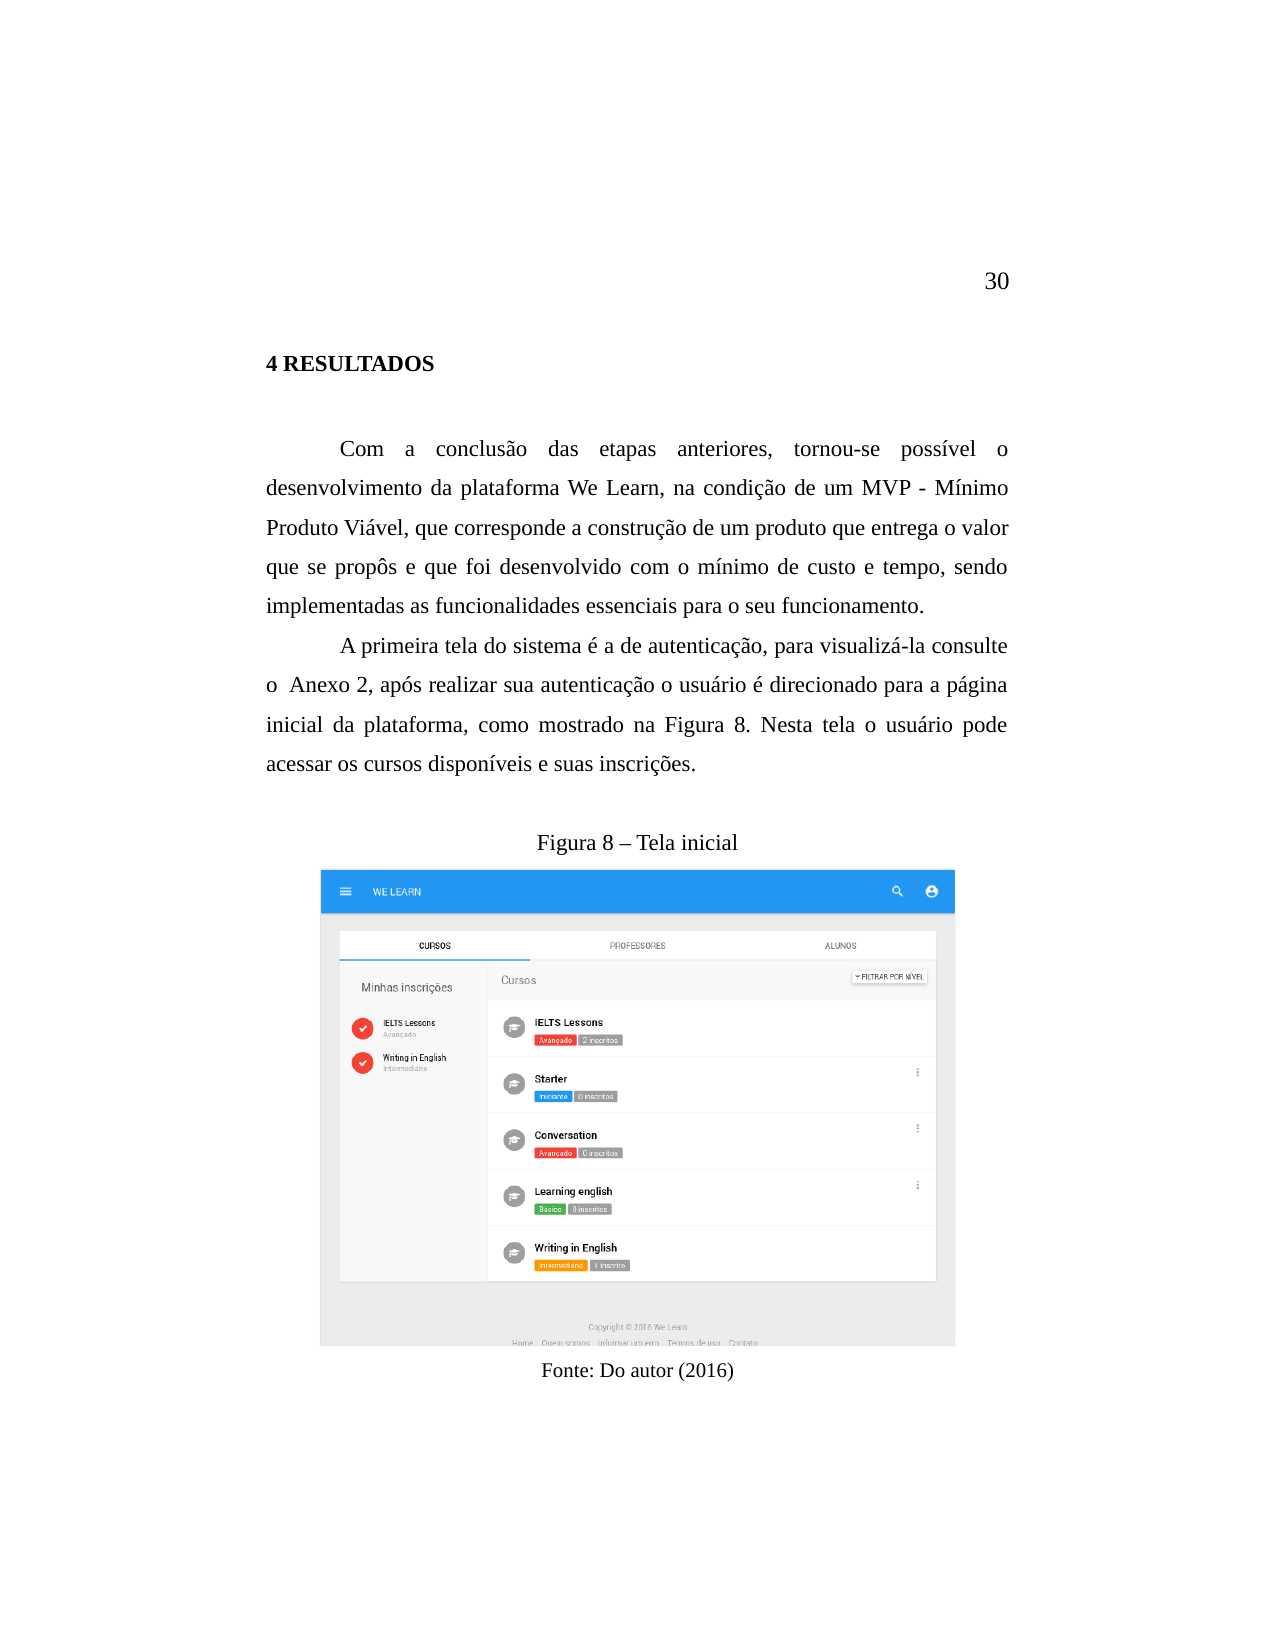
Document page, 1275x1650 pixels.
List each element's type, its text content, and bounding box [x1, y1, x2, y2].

text Com a conclusão das etapas anteriores, tornou-se possível o desenvolvimento da plataforma We Learn, na condição de um MVP - Mínimo Produto Viável, que corresponde a construção de um produto que entrega o valor que se propôs e que foi desenvolvido com o mínimo de custo e tempo, sendo implementadas as funcionalidades essenciais para o seu funcionamento. [266, 435, 1009, 619]
subtitle 4 RESULTADOS [266, 350, 1009, 376]
text A primeira tela do sistema é a de autenticação, para visualizá-la consulte o Anexo 2, após realizar sua autenticação o usuário é direcionado para a página inicial da plataforma, como mostrado na Figura 8. Nesta tela o usuário pode acessar os cursos disponíveis e suas inscrições. [266, 632, 1009, 777]
text Fonte: Do autor (2016) [266, 869, 1009, 1382]
picture [319, 868, 956, 1346]
text Figura 8 – Tela inicial [266, 829, 1009, 856]
